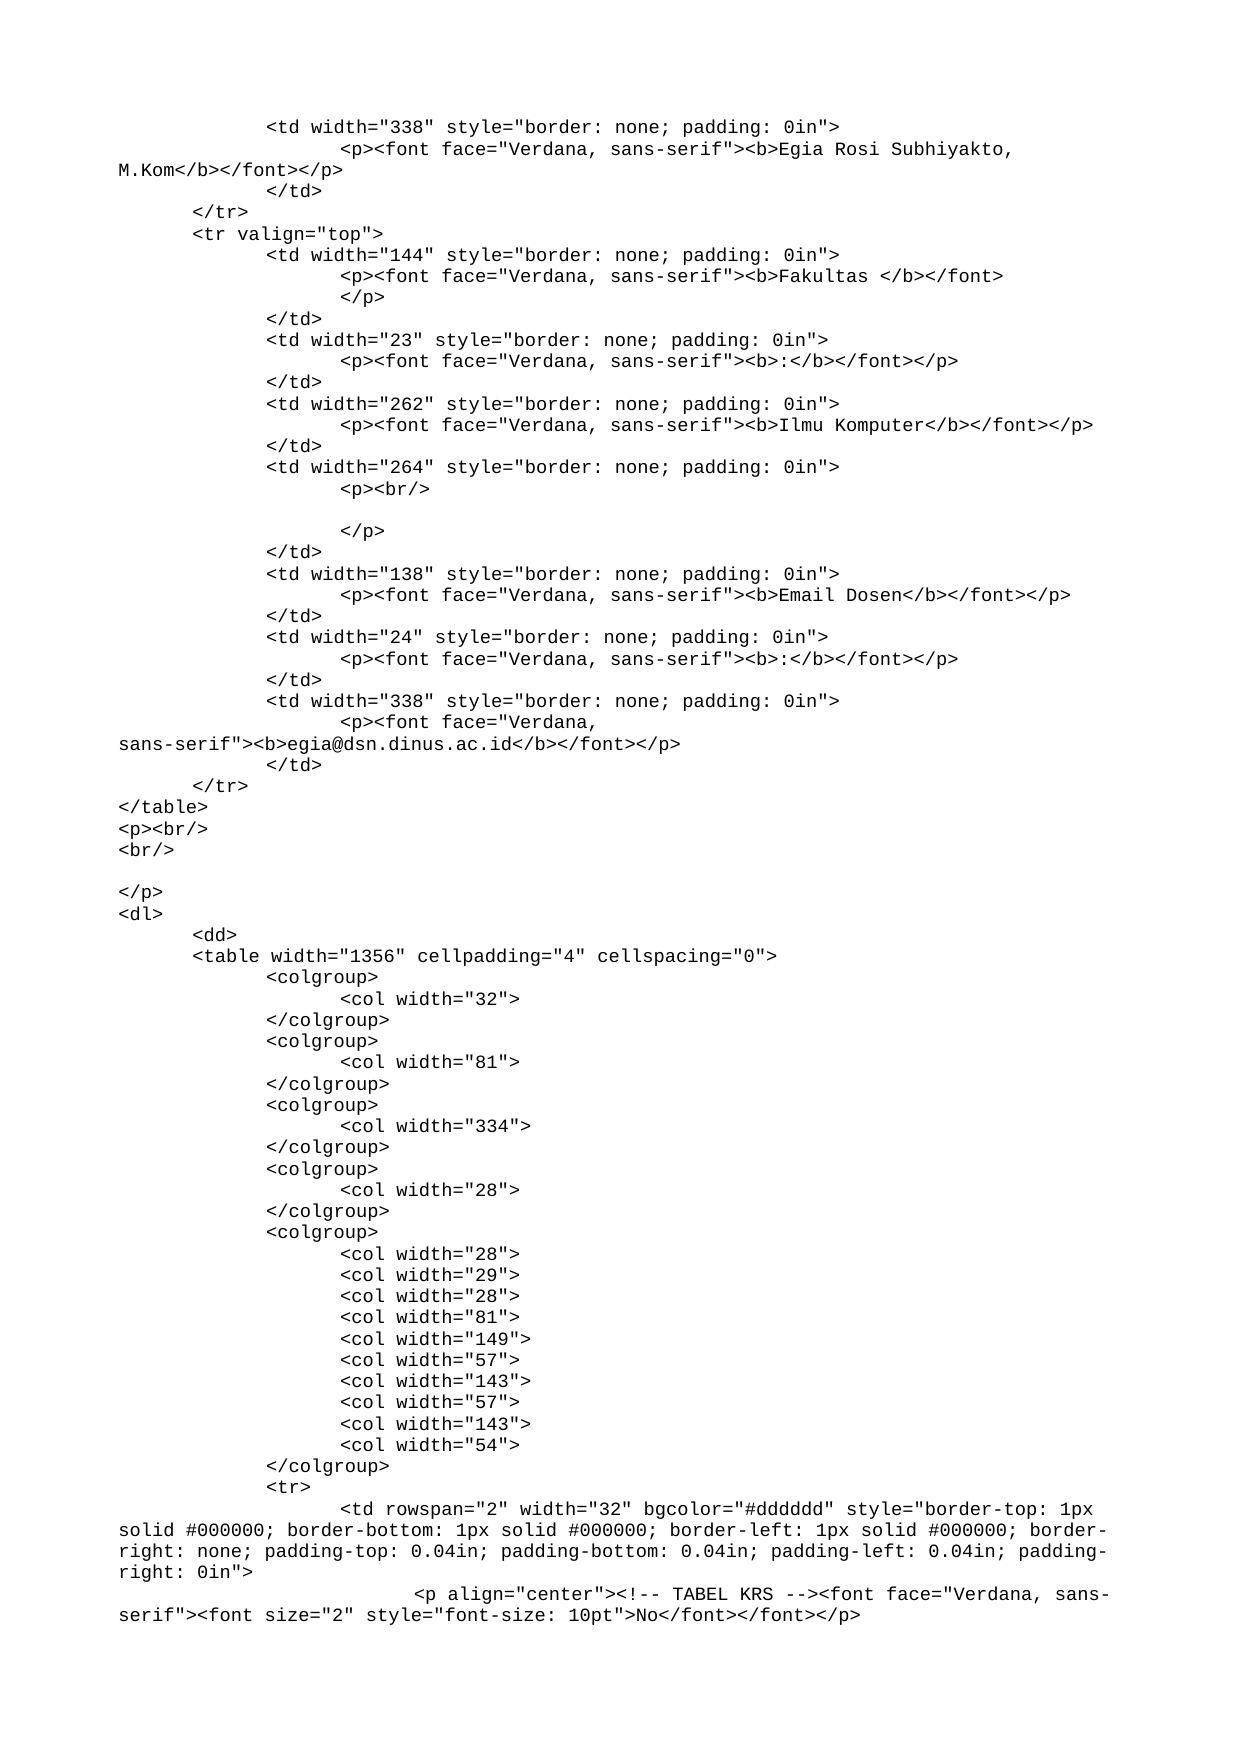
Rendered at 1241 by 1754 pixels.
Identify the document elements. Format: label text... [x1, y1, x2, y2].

text <col width="334"> [118, 1117, 1122, 1138]
text </td> [118, 671, 1122, 692]
text </td> [118, 607, 1122, 628]
text <p><font face="Verdana, sans-serif"><b>:</b></font></p> [118, 649, 1122, 671]
text </table> [118, 798, 1122, 819]
text <td width="24" style="border: none; padding: 0in"> [118, 628, 1122, 649]
text <table width="1356" cellpadding="4" cellspacing="0"> [118, 947, 1122, 968]
text </tr> [118, 203, 1122, 224]
text <col width="28"> [118, 1287, 1122, 1308]
text <p><br/> [118, 819, 1122, 841]
text <td rowspan="2" width="32" bgcolor="#dddddd" style="border-top: 1px solid #000000; border-bottom: 1px solid #000000; border-left: 1px solid #000000; border-right: none; padding-top: 0.04in; padding-bottom: 0.04in; padding-left: 0.04in; padding-right: 0in"> [118, 1499, 1122, 1584]
text <p align="center"><!-- TABEL KRS --><font face="Verdana, sans-serif"><font size="2" style="font-size: 10pt">No</font></font></p> [118, 1584, 1122, 1627]
text </tr> [118, 777, 1122, 798]
text </colgroup> [118, 1138, 1122, 1159]
text <col width="149"> [118, 1329, 1122, 1351]
text <p><font face="Verdana, sans-serif"><b>egia@dsn.dinus.ac.id</b></font></p> [118, 713, 1122, 756]
text <col width="29"> [118, 1266, 1122, 1287]
text <tr valign="top"> [118, 224, 1122, 246]
text <td width="264" style="border: none; padding: 0in"> [118, 458, 1122, 479]
text <col width="28"> [118, 1244, 1122, 1266]
text <td width="338" style="border: none; padding: 0in"> [118, 692, 1122, 713]
text <td width="23" style="border: none; padding: 0in"> [118, 331, 1122, 352]
text <p><font face="Verdana, sans-serif"><b>:</b></font></p> [118, 352, 1122, 373]
text <col width="54"> [118, 1436, 1122, 1457]
text <td width="138" style="border: none; padding: 0in"> [118, 564, 1122, 586]
text <p><font face="Verdana, sans-serif"><b>Ilmu Komputer</b></font></p> [118, 416, 1122, 437]
text <colgroup> [118, 1096, 1122, 1117]
text <p><font face="Verdana, sans-serif"><b>Fakultas </b></font> [118, 267, 1122, 288]
text <colgroup> [118, 1032, 1122, 1053]
text <col width="143"> [118, 1372, 1122, 1393]
text </colgroup> [118, 1457, 1122, 1478]
text </td> [118, 756, 1122, 777]
text </colgroup> [118, 1202, 1122, 1223]
text <td width="338" style="border: none; padding: 0in"> [118, 118, 1122, 139]
text </td> [118, 309, 1122, 331]
text </p> [118, 288, 1122, 309]
text <td width="144" style="border: none; padding: 0in"> [118, 246, 1122, 267]
text <colgroup> [118, 1223, 1122, 1244]
text </p> [118, 522, 1122, 543]
text <colgroup> [118, 968, 1122, 989]
text </colgroup> [118, 1074, 1122, 1096]
text <p><font face="Verdana, sans-serif"><b>Email Dosen</b></font></p> [118, 586, 1122, 607]
text </p> [118, 883, 1122, 904]
text <col width="143"> [118, 1414, 1122, 1436]
text </td> [118, 182, 1122, 203]
text <colgroup> [118, 1159, 1122, 1181]
text <col width="57"> [118, 1351, 1122, 1372]
text <p><br/> [118, 479, 1122, 501]
text <col width="81"> [118, 1308, 1122, 1329]
text </td> [118, 437, 1122, 458]
text <br/> [118, 841, 1122, 862]
text <col width="81"> [118, 1053, 1122, 1074]
text </colgroup> [118, 1011, 1122, 1032]
text </td> [118, 373, 1122, 394]
text <col width="32"> [118, 989, 1122, 1011]
text </td> [118, 543, 1122, 564]
text <p><font face="Verdana, sans-serif"><b>Egia Rosi Subhiyakto, M.Kom</b></font></p> [118, 139, 1122, 182]
text <dl> [118, 904, 1122, 926]
text <dd> [118, 926, 1122, 947]
text <col width="28"> [118, 1181, 1122, 1202]
text <tr> [118, 1478, 1122, 1499]
text <td width="262" style="border: none; padding: 0in"> [118, 394, 1122, 416]
text <col width="57"> [118, 1393, 1122, 1414]
